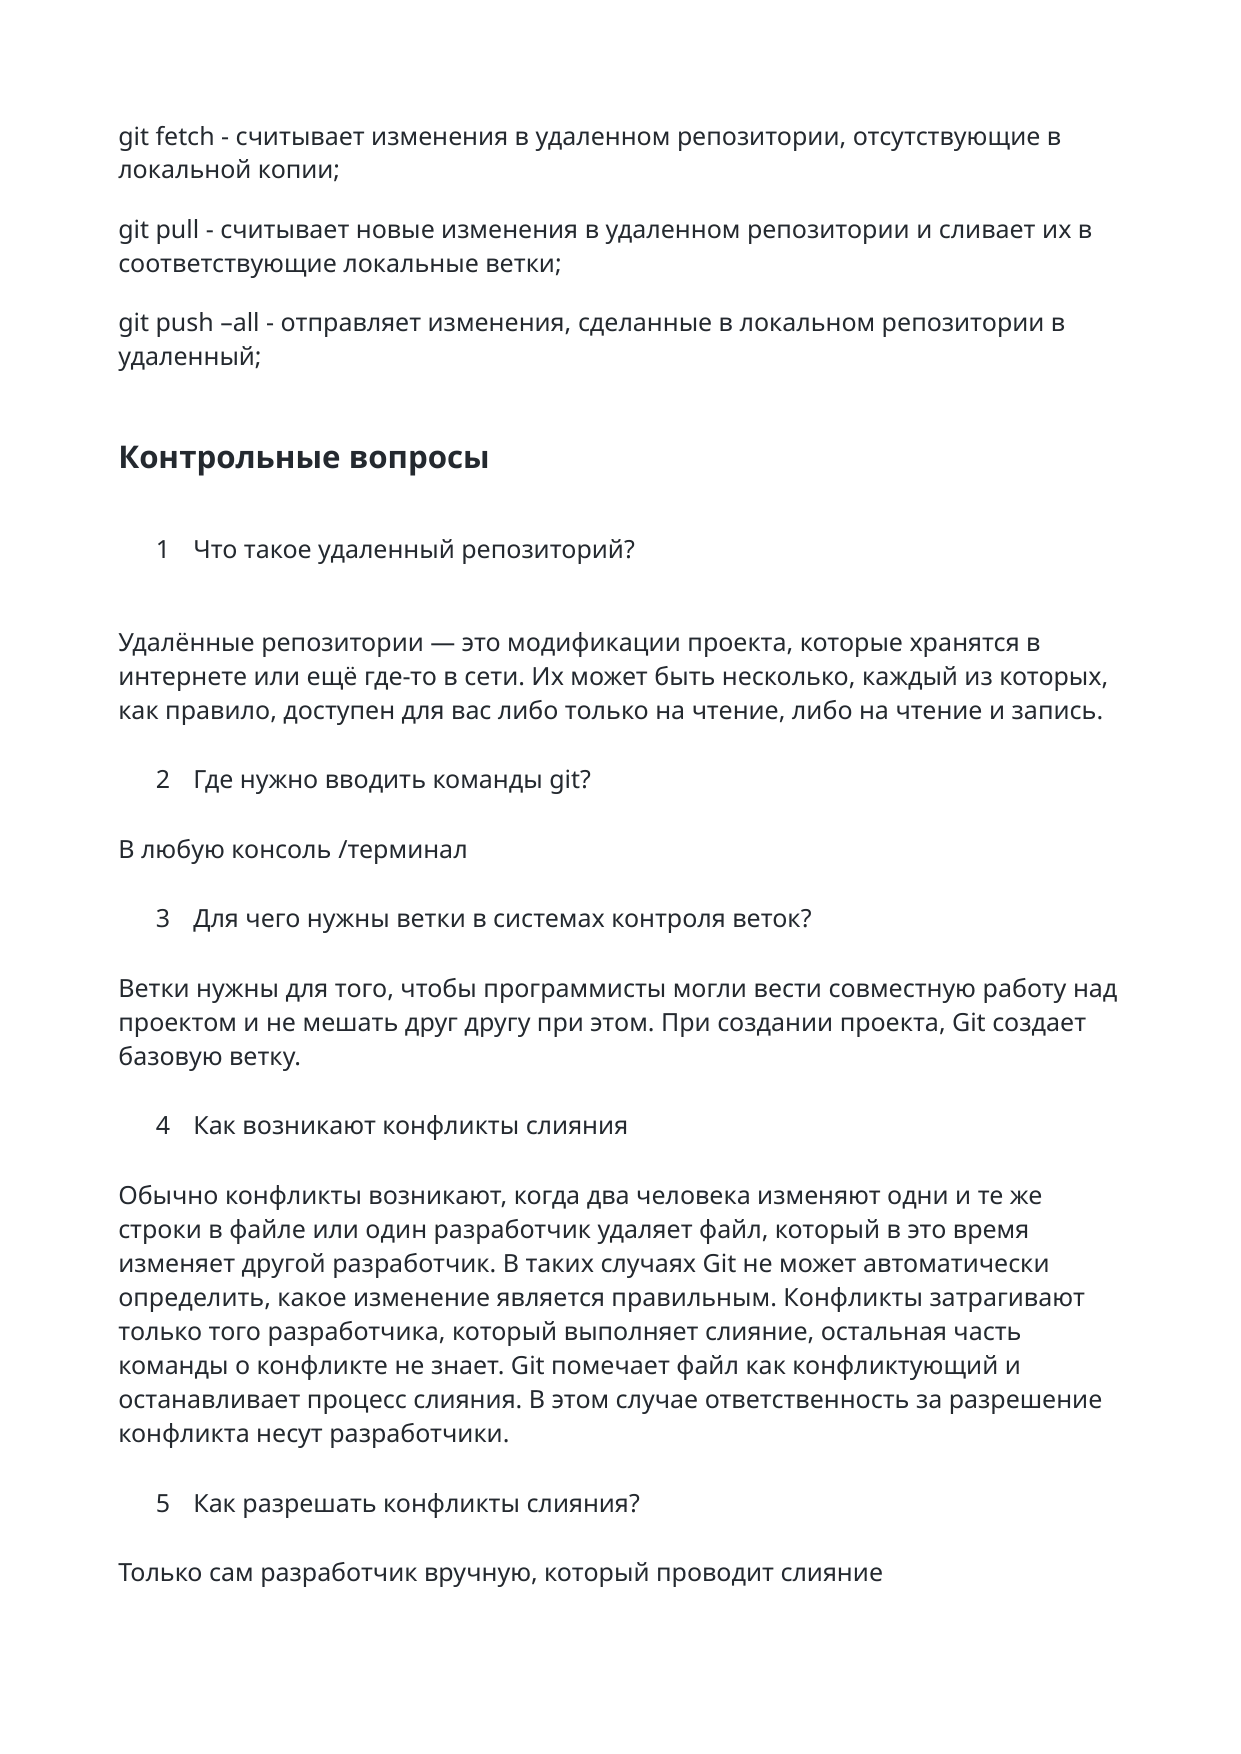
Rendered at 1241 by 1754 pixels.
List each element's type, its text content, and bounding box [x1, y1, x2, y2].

list Как разрешать конфликты слияния? [156, 1485, 1122, 1519]
list Где нужно вводить команды git? [156, 762, 1122, 796]
list Как возникают конфликты слияния [156, 1108, 1122, 1142]
text Обычно конфликты возникают, когда два человека изменяют одни и те же строки в файле или один разработчик удаляет файл, который в это время изменяет другой разработчик. В таких случаях Git не может автоматически определить, какое изменение является правильным. Конфликты затрагивают только того разработчика, который выполняет слияние, остальная часть команды о конфликте не знает. Git помечает файл как конфликтующий и останавливает процесс слияния. В этом случае ответственность за разрешение конфликта несут разработчики. [118, 1177, 1122, 1450]
subtitle Контрольные вопросы [118, 435, 1122, 478]
list Что такое удаленный репозиторий? [156, 532, 1122, 566]
text В любую консоль /терминал [118, 831, 1122, 865]
text git fetch - считывает изменения в удаленном репозитории, отсутствующие в локальной копии; [118, 118, 1122, 186]
text git push –all - отправляет изменения, сделанные в локальном репозитории в удаленный; [118, 304, 1122, 372]
text Удалённые репозитории — это модификации проекта, которые хранятся в интернете или ещё где-то в сети. Их может быть несколько, каждый из которых, как правило, доступен для вас либо только на чтение, либо на чтение и запись. [118, 624, 1122, 726]
list Для чего нужны ветки в системах контроля веток? [156, 901, 1122, 935]
text Только сам разработчик вручную, который проводит слияние [118, 1555, 1122, 1589]
text git pull - считывает новые изменения в удаленном репозитории и сливает их в соответствующие локальные ветки; [118, 211, 1122, 279]
text Ветки нужны для того, чтобы программисты могли вести совместную работу над проектом и не мешать друг другу при этом. При создании проекта, Git создает базовую ветку. [118, 970, 1122, 1072]
